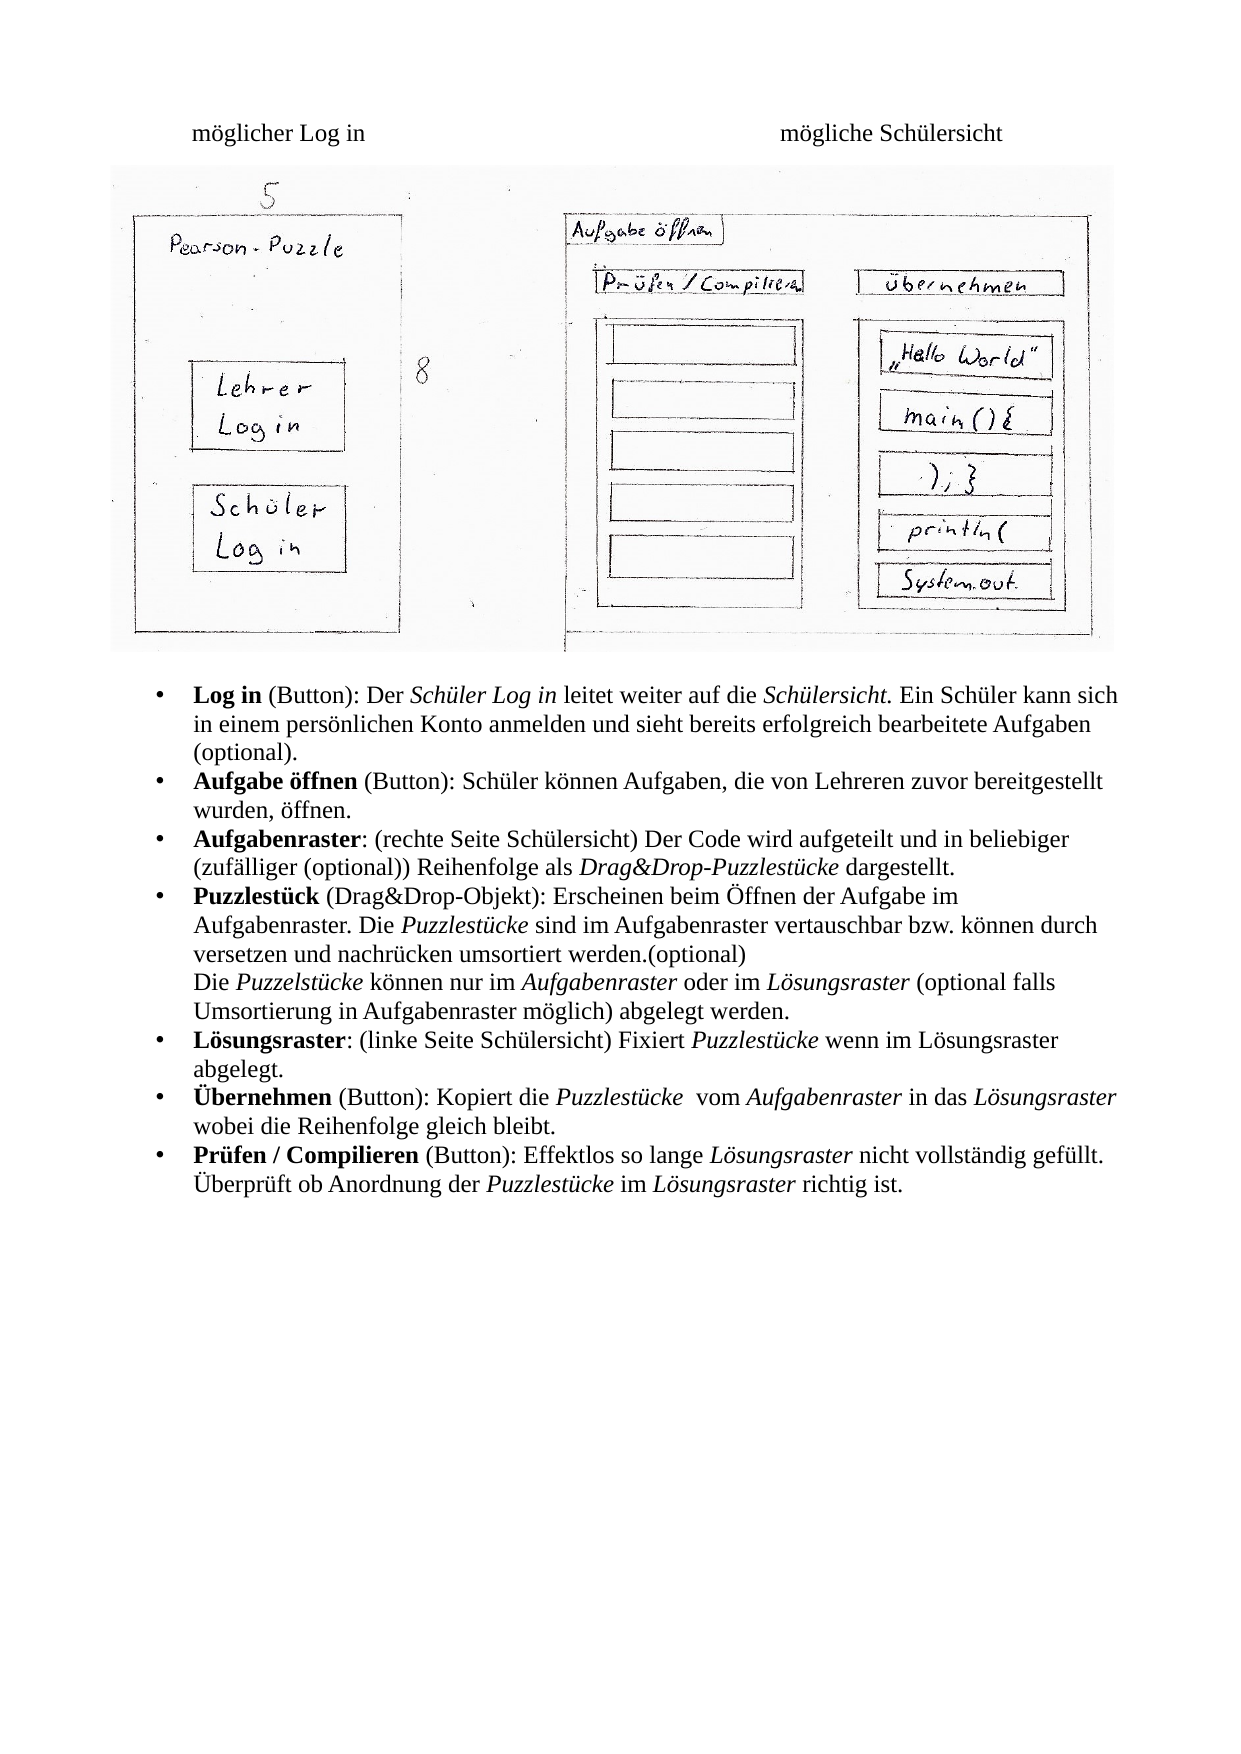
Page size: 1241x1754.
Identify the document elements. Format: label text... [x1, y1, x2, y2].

list Log in (Button): Der Schüler Log in leitet weiter auf die Schülersicht. Ein Schüler kann sich in einem persönlichen Konto anmelden und sieht bereits erfolgreich bearbeitete Aufgaben (optional). [156, 680, 1122, 766]
list Übernehmen (Button): Kopiert die Puzzlestücke vom Aufgabenraster in das Lösungsraster wobei die Reihenfolge gleich bleibt. [156, 1082, 1122, 1140]
list Aufgabenraster: (rechte Seite Schülersicht) Der Code wird aufgeteilt und in beliebiger (zufälliger (optional)) Reihenfolge als Drag&Drop-Puzzlestücke dargestellt. [156, 824, 1122, 881]
list Prüfen / Compilieren (Button): Effektlos so lange Lösungsraster nicht vollständig gefüllt. Überprüft ob Anordnung der Puzzlestücke im Lösungsraster richtig ist. [156, 1140, 1122, 1197]
picture [110, 165, 1115, 652]
list Lösungsraster: (linke Seite Schülersicht) Fixiert Puzzlestücke wenn im Lösungsraster abgelegt. [156, 1025, 1122, 1082]
text möglicher Log in mögliche Schülersicht [118, 118, 1122, 147]
list Aufgabe öffnen (Button): Schüler können Aufgaben, die von Lehreren zuvor bereitgestellt wurden, öffnen. [156, 766, 1122, 824]
list Puzzlestück (Drag&Drop-Objekt): Erscheinen beim Öffnen der Aufgabe im Aufgabenraster. Die Puzzlestücke sind im Aufgabenraster vertauschbar bzw. können durch versetzen und nachrücken umsortiert werden.(optional) Die Puzzelstücke können nur im Aufgabenraster oder im Lösungsraster (optional falls Umsortierung in Aufgabenraster möglich) abgelegt werden. [156, 881, 1122, 1025]
